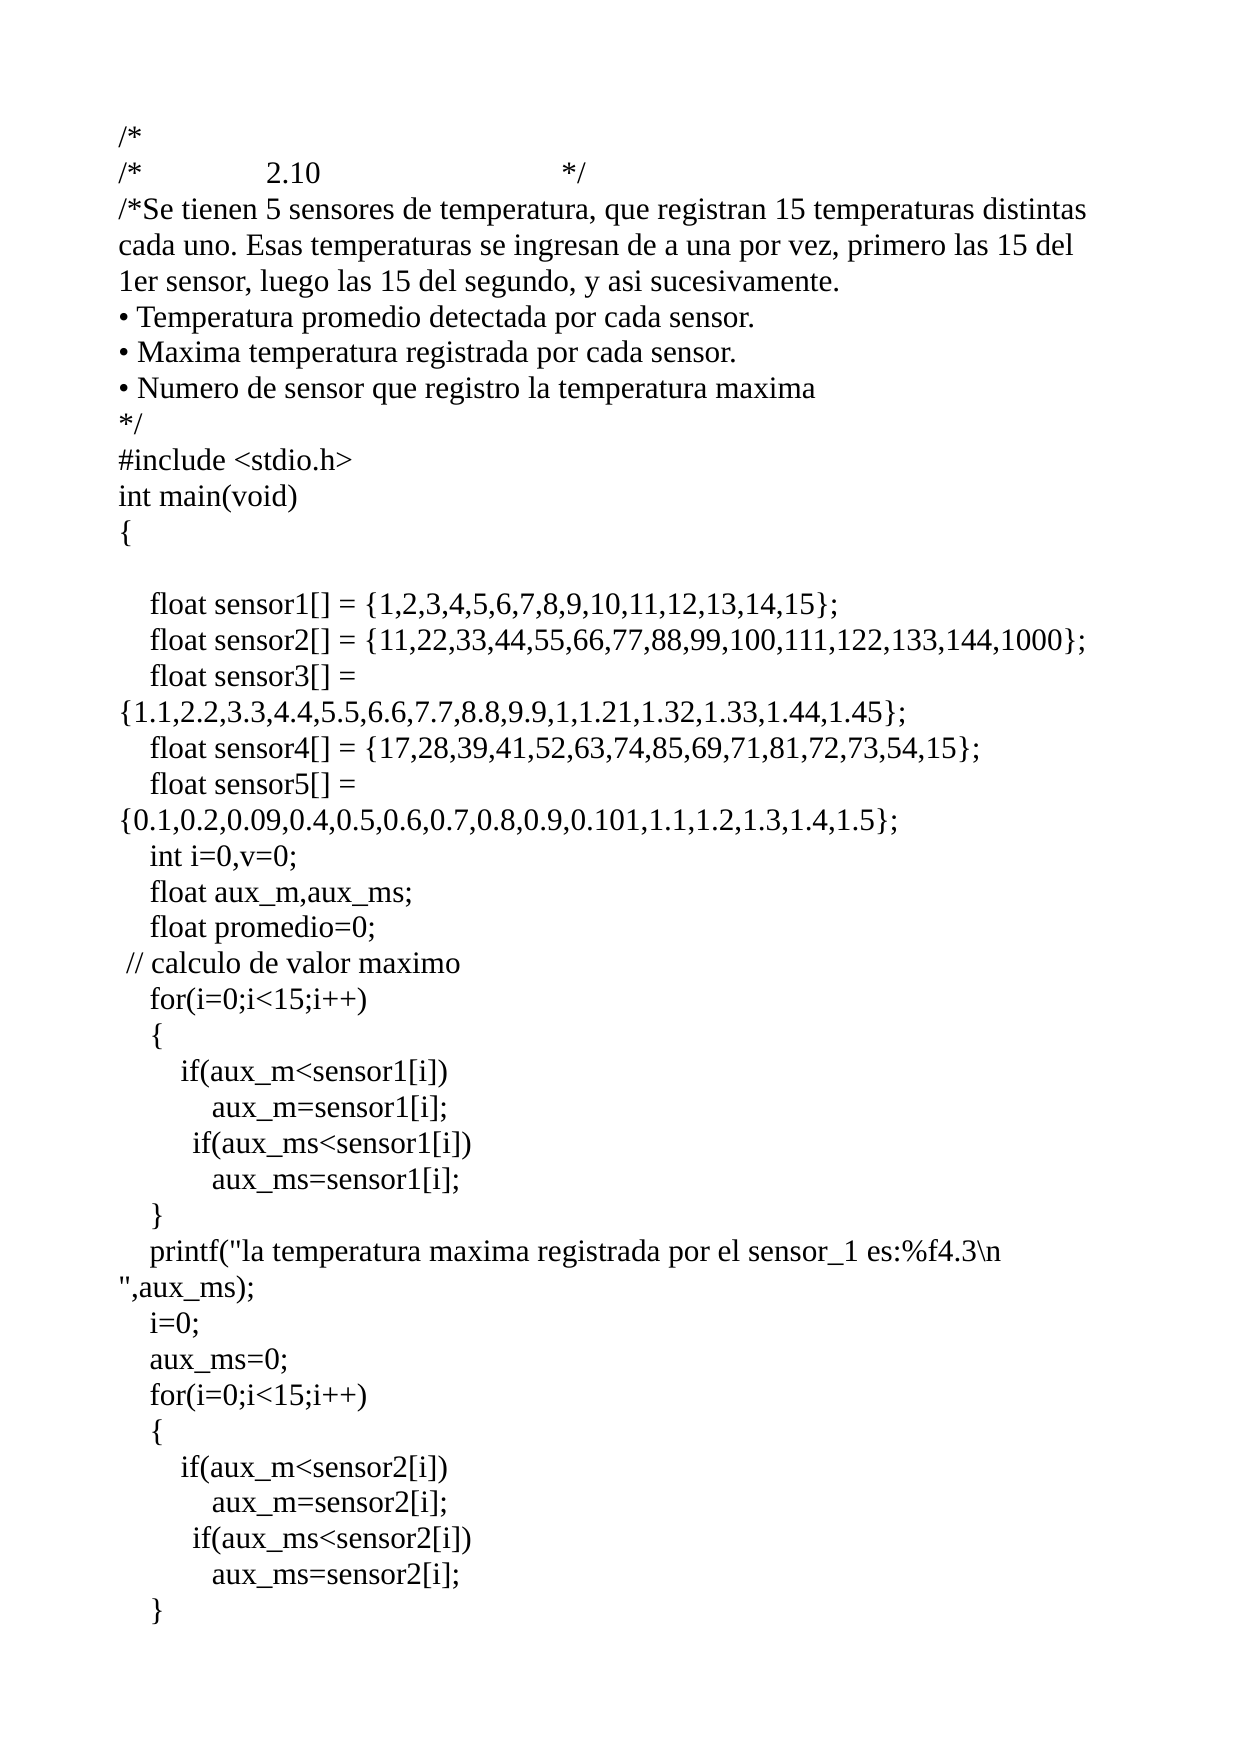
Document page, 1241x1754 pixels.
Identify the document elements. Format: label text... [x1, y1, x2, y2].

text { [118, 1412, 1122, 1448]
text /*Se tienen 5 sensores de temperatura, que registran 15 temperaturas distintas [118, 190, 1122, 226]
text // calculo de valor maximo [118, 945, 1122, 981]
text aux_ms=sensor2[i]; [118, 1556, 1122, 1592]
text float aux_m,aux_ms; [118, 873, 1122, 909]
text /* 2.10 */ [118, 154, 1122, 190]
text printf("la temperatura maxima registrada por el sensor_1 es:%f4.3\n ",aux_ms); [118, 1232, 1122, 1304]
text i=0; [118, 1304, 1122, 1340]
text cada uno. Esas temperaturas se ingresan de a una por vez, primero las 15 del [118, 226, 1122, 262]
text aux_m=sensor1[i]; [118, 1088, 1122, 1124]
text if(aux_ms<sensor1[i]) [118, 1124, 1122, 1160]
text } [118, 1592, 1122, 1627]
text aux_ms=0; [118, 1340, 1122, 1376]
text int i=0,v=0; [118, 837, 1122, 873]
text if(aux_ms<sensor2[i]) [118, 1520, 1122, 1556]
text { [118, 1017, 1122, 1052]
text aux_ms=sensor1[i]; [118, 1160, 1122, 1196]
text • Maxima temperatura registrada por cada sensor. [118, 334, 1122, 370]
text if(aux_m<sensor2[i]) [118, 1448, 1122, 1484]
text int main(void) [118, 477, 1122, 513]
text float sensor2[] = {11,22,33,44,55,66,77,88,99,100,111,122,133,144,1000}; [118, 621, 1122, 657]
text float sensor5[] = {0.1,0.2,0.09,0.4,0.5,0.6,0.7,0.8,0.9,0.101,1.1,1.2,1.3,1.4,1.5}; [118, 765, 1122, 837]
text float sensor4[] = {17,28,39,41,52,63,74,85,69,71,81,72,73,54,15}; [118, 729, 1122, 765]
text */ [118, 406, 1122, 442]
text for(i=0;i<15;i++) [118, 981, 1122, 1017]
text { [118, 513, 1122, 549]
text • Temperatura promedio detectada por cada sensor. [118, 298, 1122, 334]
text } [118, 1196, 1122, 1232]
text float promedio=0; [118, 909, 1122, 945]
text /* [118, 118, 1122, 154]
text #include <stdio.h> [118, 442, 1122, 477]
text aux_m=sensor2[i]; [118, 1484, 1122, 1520]
text if(aux_m<sensor1[i]) [118, 1052, 1122, 1088]
text • Numero de sensor que registro la temperatura maxima [118, 370, 1122, 406]
text float sensor1[] = {1,2,3,4,5,6,7,8,9,10,11,12,13,14,15}; [118, 585, 1122, 621]
text 1er sensor, luego las 15 del segundo, y asi sucesivamente. [118, 262, 1122, 298]
text for(i=0;i<15;i++) [118, 1376, 1122, 1412]
text float sensor3[] = {1.1,2.2,3.3,4.4,5.5,6.6,7.7,8.8,9.9,1,1.21,1.32,1.33,1.44,1.45}; [118, 657, 1122, 729]
